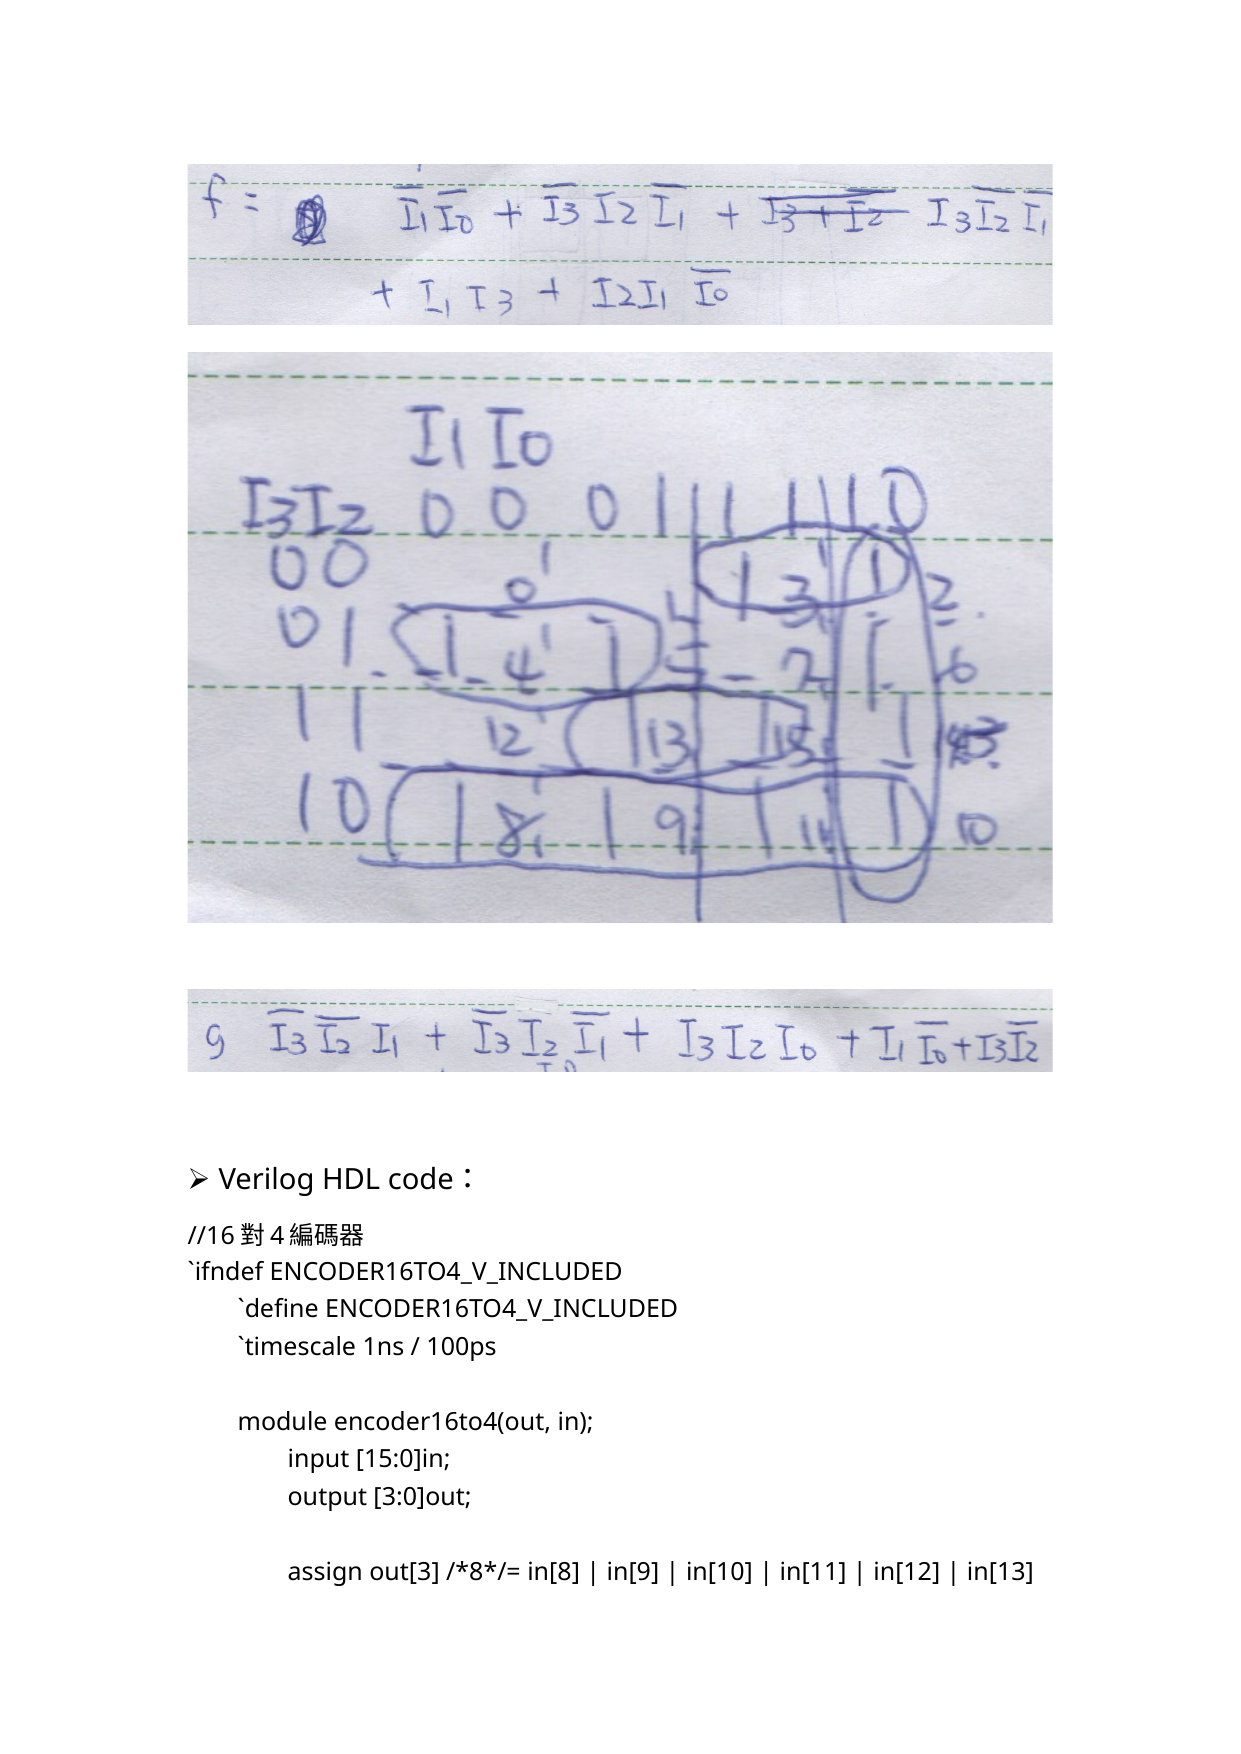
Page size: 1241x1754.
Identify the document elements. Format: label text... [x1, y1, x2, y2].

text assign out[3] /*8*/= in[8] | in[9] | in[10] | in[11] | in[12] | in[13] [187, 1552, 1053, 1589]
picture [187, 352, 1053, 923]
text //16對4編碼器 [187, 1214, 1053, 1252]
text input [15:0]in; [187, 1439, 1053, 1477]
text  Verilog HDL code： [187, 1139, 1053, 1214]
text `define ENCODER16TO4_V_INCLUDED [187, 1289, 1053, 1327]
picture [187, 164, 1053, 325]
text output [3:0]out; [187, 1477, 1053, 1514]
picture [187, 989, 1053, 1072]
text `timescale 1ns / 100ps [187, 1327, 1053, 1364]
text module encoder16to4(out, in); [187, 1402, 1053, 1439]
text `ifndef ENCODER16TO4_V_INCLUDED [187, 1252, 1053, 1289]
